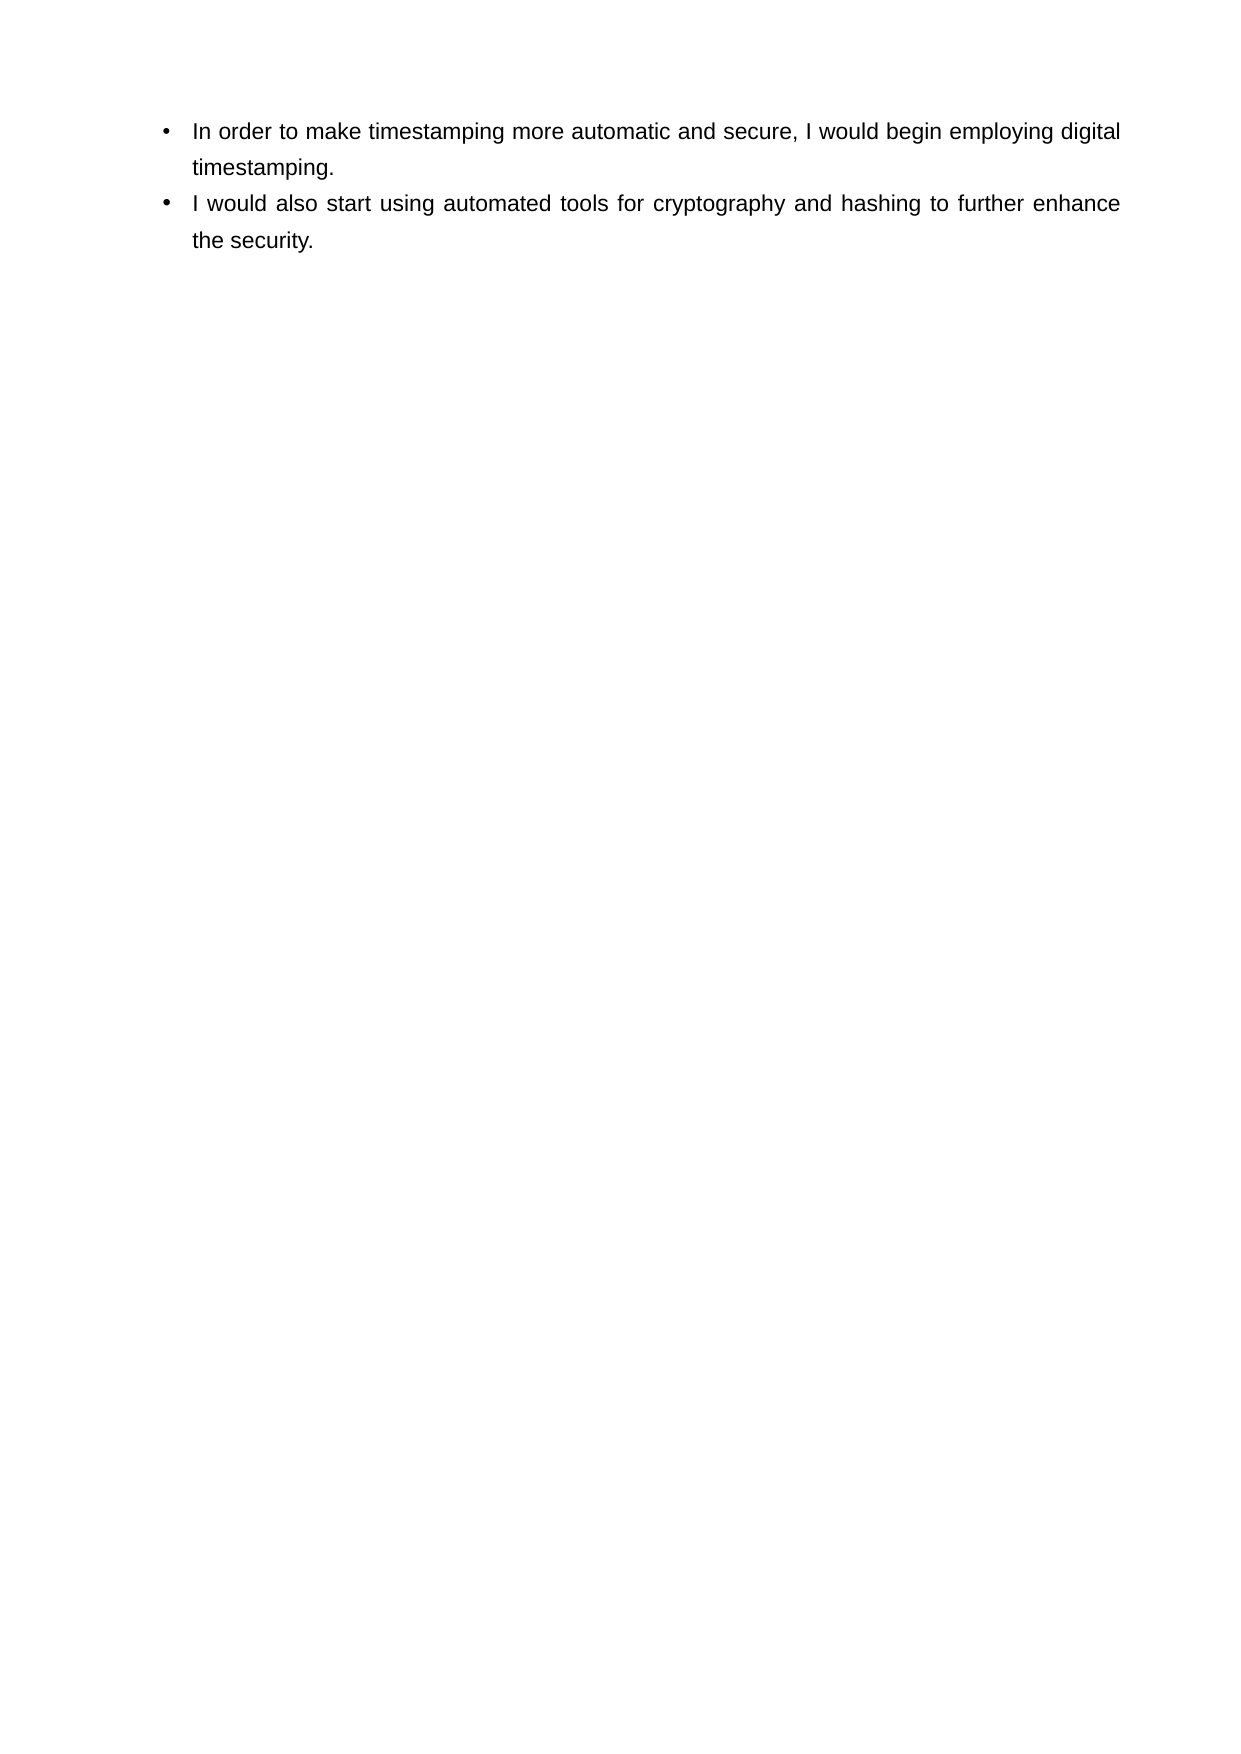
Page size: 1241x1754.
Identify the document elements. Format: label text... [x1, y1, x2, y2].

list I would also start using automated tools for cryptography and hashing to further enhance the security. [162, 190, 1122, 253]
list In order to make timestamping more automatic and secure, I would begin employing digital timestamping. [162, 118, 1122, 181]
